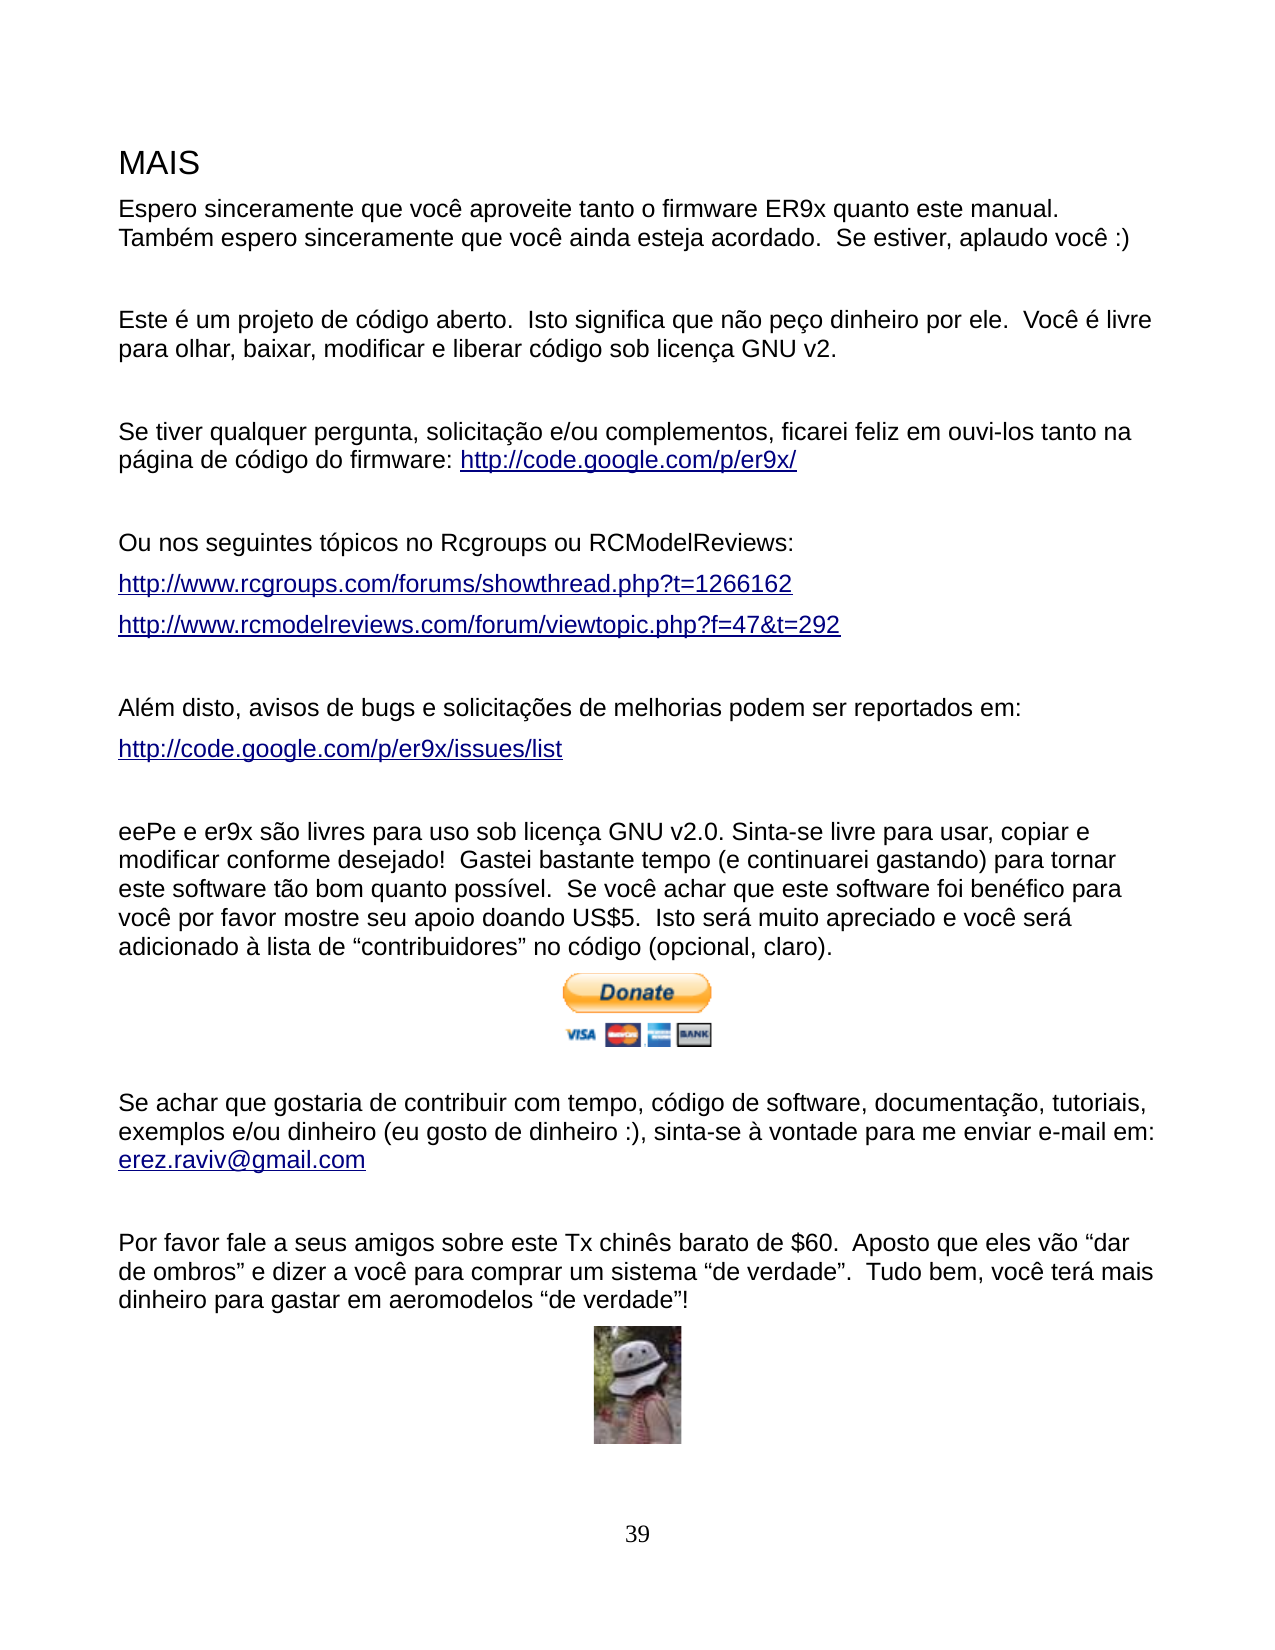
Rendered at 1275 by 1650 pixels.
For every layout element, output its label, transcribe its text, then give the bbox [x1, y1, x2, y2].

text Ou nos seguintes tópicos no Rcgroups ou RCModelReviews: [118, 528, 1157, 557]
text http://www.rcgroups.com/forums/showthread.php?t=1266162 [118, 569, 1157, 598]
text Se tiver qualquer pergunta, solicitação e/ou complementos, ficarei feliz em ouvi-los tanto na página de código do firmware: http://code.google.com/p/er9x/ [118, 417, 1157, 474]
text eePe e er9x são livres para uso sob licença GNU v2.0. Sinta-se livre para usar, copiar e modificar conforme desejado! Gastei bastante tempo (e continuarei gastando) para tornar este software tão bom quanto possível. Se você achar que este software foi benéfico para você por favor mostre seu apoio doando US$5. Isto será muito apreciado e você será adicionado à lista de “contribuidores” no código (opcional, claro). [118, 817, 1157, 961]
subtitle MAIS [118, 143, 1157, 182]
text Além disto, avisos de bugs e solicitações de melhorias podem ser reportados em: [118, 693, 1157, 722]
text Se achar que gostaria de contribuir com tempo, código de software, documentação, tutoriais, exemplos e/ou dinheiro (eu gosto de dinheiro :), sinta-se à vontade para me enviar e-mail em: erez.raviv@gmail.com [118, 1088, 1157, 1174]
picture [552, 973, 723, 1047]
text http://www.rcmodelreviews.com/forum/viewtopic.php?f=47&t=292 [118, 611, 1157, 639]
text Espero sinceramente que você aproveite tanto o firmware ER9x quanto este manual. Também espero sinceramente que você ainda esteja acordado. Se estiver, aplaudo você :) [118, 194, 1157, 252]
text Este é um projeto de código aberto. Isto significa que não peço dinheiro por ele. Você é livre para olhar, baixar, modificar e liberar código sob licença GNU v2. [118, 306, 1157, 363]
text http://code.google.com/p/er9x/issues/list [118, 734, 1157, 763]
picture [593, 1326, 682, 1444]
text Por favor fale a seus amigos sobre este Tx chinês barato de $60. Aposto que eles vão “dar de ombros” e dizer a você para comprar um sistema “de verdade”. Tudo bem, você terá mais dinheiro para gastar em aeromodelos “de verdade”! [118, 1228, 1157, 1314]
